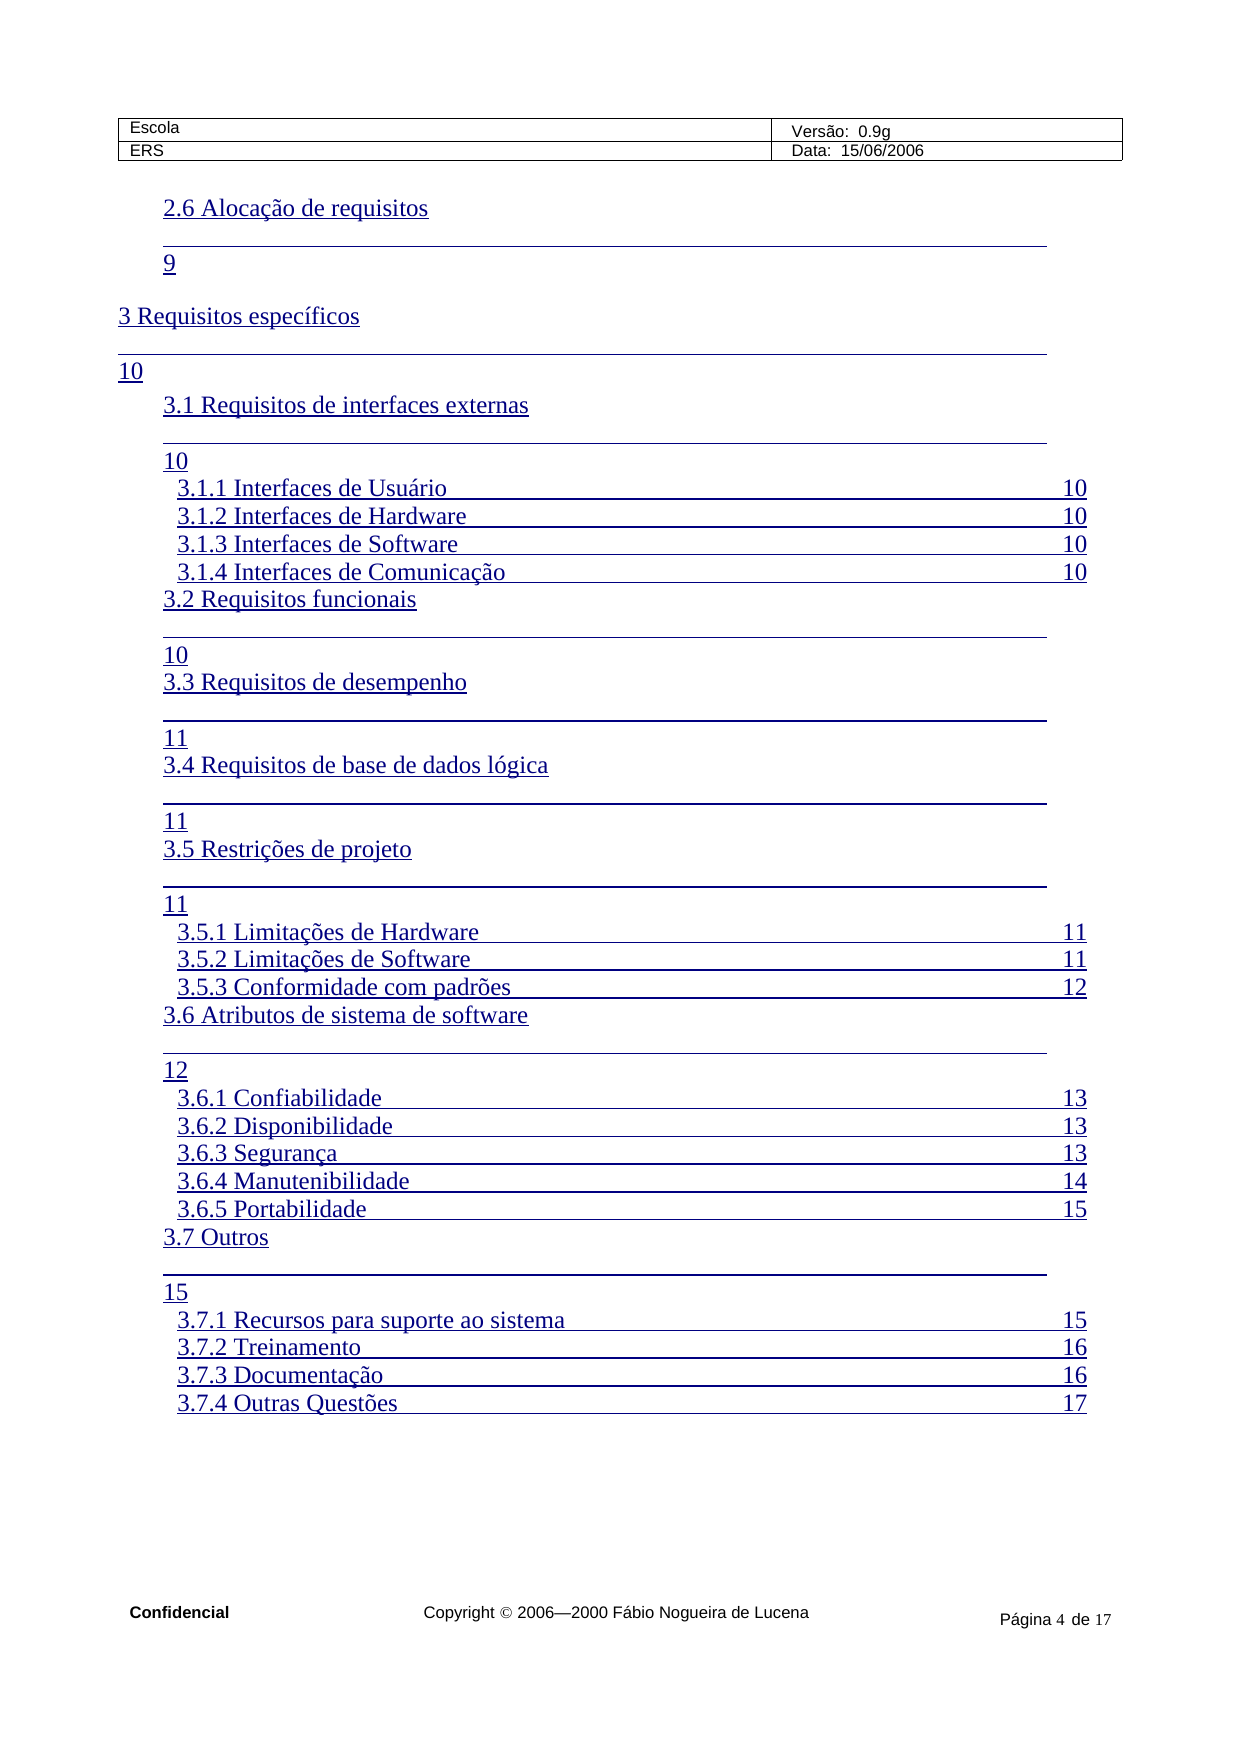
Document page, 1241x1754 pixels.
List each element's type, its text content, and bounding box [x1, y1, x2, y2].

text 10 [163, 638, 1047, 668]
text 3 Requisitos específicos [118, 302, 1047, 354]
text 3.2 Requisitos funcionais [163, 585, 1047, 637]
text 3.5.3 Conformidade com padrões 12 [177, 973, 1122, 1001]
text 12 [163, 1054, 1047, 1084]
text 3.7.1 Recursos para suporte ao sistema 15 [177, 1306, 1122, 1333]
text 3.6.1 Confiabilidade 13 [177, 1084, 1122, 1112]
text 15 [163, 1276, 1047, 1306]
text 3.1.1 Interfaces de Usuário 10 [177, 474, 1122, 502]
text 3.4 Requisitos de base de dados lógica [163, 752, 1047, 803]
text 3.7.4 Outras Questões 17 [177, 1389, 1122, 1417]
text 3.7.3 Documentação 16 [177, 1361, 1122, 1389]
text 3.1.3 Interfaces de Software 10 [177, 530, 1122, 558]
text 2.6 Alocação de requisitos [163, 194, 1047, 246]
text 3.6.2 Disponibilidade 13 [177, 1112, 1122, 1139]
text 3.5.2 Limitações de Software 11 [177, 946, 1122, 973]
text 3.1.4 Interfaces de Comunicação 10 [177, 558, 1122, 585]
text 3.1.2 Interfaces de Hardware 10 [177, 502, 1122, 530]
text 3.1 Requisitos de interfaces externas [163, 391, 1047, 443]
text 3.6.4 Manutenibilidade 14 [177, 1167, 1122, 1195]
text 11 [163, 888, 1047, 918]
text 10 [163, 444, 1047, 474]
text 3.5.1 Limitações de Hardware 11 [177, 918, 1122, 946]
text 3.6 Atributos de sistema de software [163, 1001, 1047, 1053]
text 3.3 Requisitos de desempenho [163, 668, 1047, 720]
text 10 [118, 355, 1047, 385]
text 11 [163, 805, 1047, 835]
text 3.7.2 Treinamento 16 [177, 1333, 1122, 1361]
text 3.7 Outros [163, 1223, 1047, 1274]
text 3.6.5 Portabilidade 15 [177, 1195, 1122, 1223]
text 3.5 Restrições de projeto [163, 835, 1047, 886]
text 9 [163, 247, 1047, 277]
text 11 [163, 722, 1047, 752]
text 3.6.3 Segurança 13 [177, 1139, 1122, 1167]
